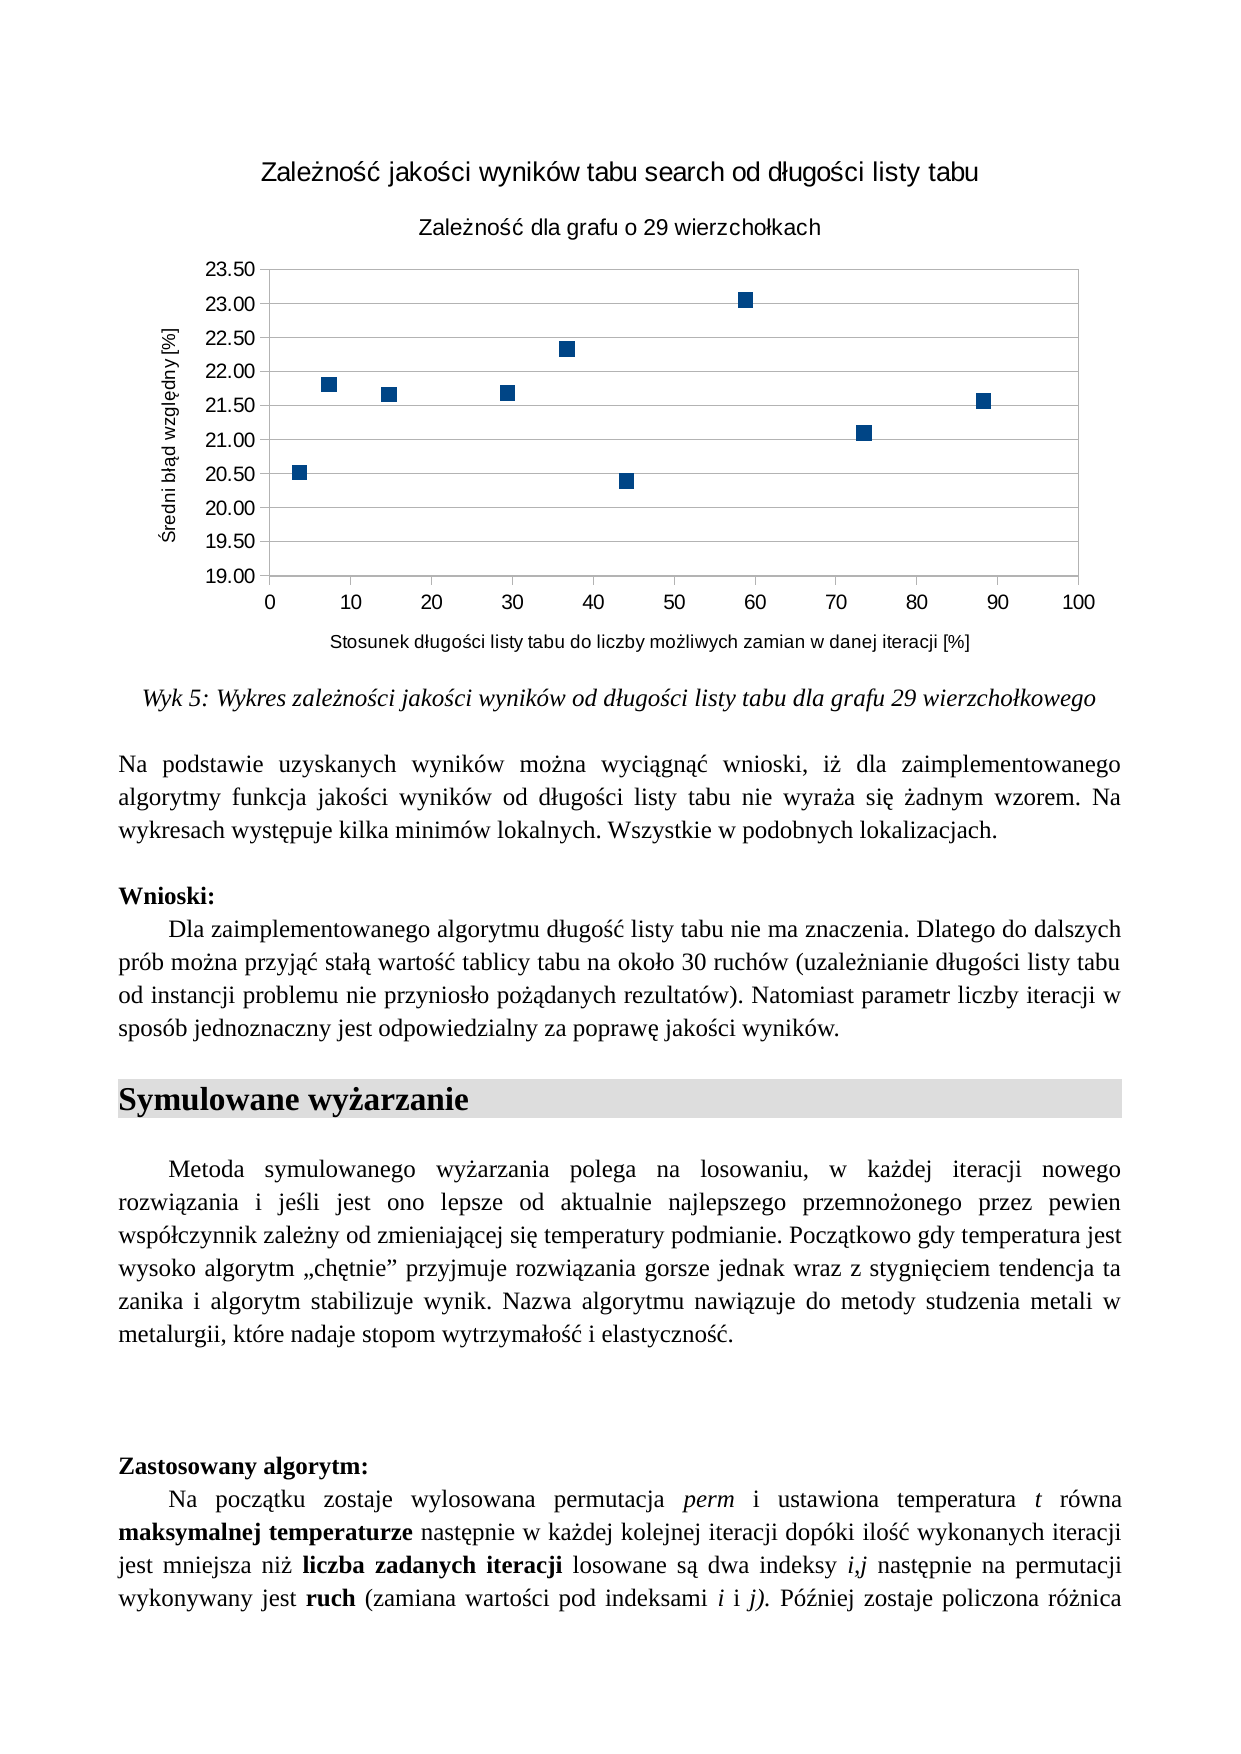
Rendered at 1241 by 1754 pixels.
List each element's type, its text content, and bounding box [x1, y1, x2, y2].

text Zastosowany algorytm: [118, 1451, 1122, 1480]
text Dla zaimplementowanego algorytmu długość listy tabu nie ma znaczenia. Dlatego do dalszych prób można przyjąć stałą wartość tablicy tabu na około 30 ruchów (uzależnianie długości listy tabu od instancji problemu nie przyniosło pożądanych rezultatów). Natomiast parametr liczby iteracji w sposób jednoznaczny jest odpowiedzialny za poprawę jakości wyników. [118, 914, 1122, 1042]
text Na podstawie uzyskanych wyników można wyciągnąć wnioski, iż dla zaimplementowanego algorytmy funkcja jakości wyników od długości listy tabu nie wyraża się żadnym wzorem. Na wykresach występuje kilka minimów lokalnych. Wszystkie w podobnych lokalizacjach. [118, 749, 1122, 844]
text Wyk 5: Wykres zależności jakości wyników od długości listy tabu dla grafu 29 wierzchołkowego [125, 684, 1115, 712]
text Na początku zostaje wylosowana permutacja perm i ustawiona temperatura t równa maksymalnej temperaturze następnie w każdej kolejnej iteracji dopóki ilość wykonanych iteracji jest mniejsza niż liczba zadanych iteracji losowane są dwa indeksy i,j następnie na permutacji wykonywany jest ruch (zamiana wartości pod indeksami i i j). Później zostaje policzona różnica kosztu nowej drogi i kosztu minimalnego. Jeżelijest mniejsza niż 0 to nowa droga jest lepsa od perm więc perm zostaje zamienione na nową drogę. Jeżeli nie to zostaje wylosowana liczba zi policzona wartość. Jeżelito za perm zostanie podstawiona nowa droga. Następnie aktualna temperatura t zostaje zmieniona zgodnie ze współczynnikiem chłodzenia. Dodatkowo został wprowadzony licznik iteracji podczas których nie doszło do żadnych zmian. Ma on na celu zakończenie przetwarzania w sytuacji gdy już nic się nie zmienia. [118, 1484, 1122, 1612]
text Wnioski: [118, 881, 1122, 910]
text Metoda symulowanego wyżarzania polega na losowaniu, w każdej iteracji nowego rozwiązania i jeśli jest ono lepsze od aktualnie najlepszego przemnożonego przez pewien współczynnik zależny od zmieniającej się temperatury podmianie. Początkowo gdy temperatura jest wysoko algorytm „chętnie” przyjmuje rozwiązania gorsze jednak wraz z stygnięciem tendencja ta zanika i algorytm stabilizuje wynik. Nazwa algorytmu nawiązuje do metody studzenia metali w metalurgii, które nadaje stopom wytrzymałość i elastyczność. [118, 1154, 1122, 1348]
